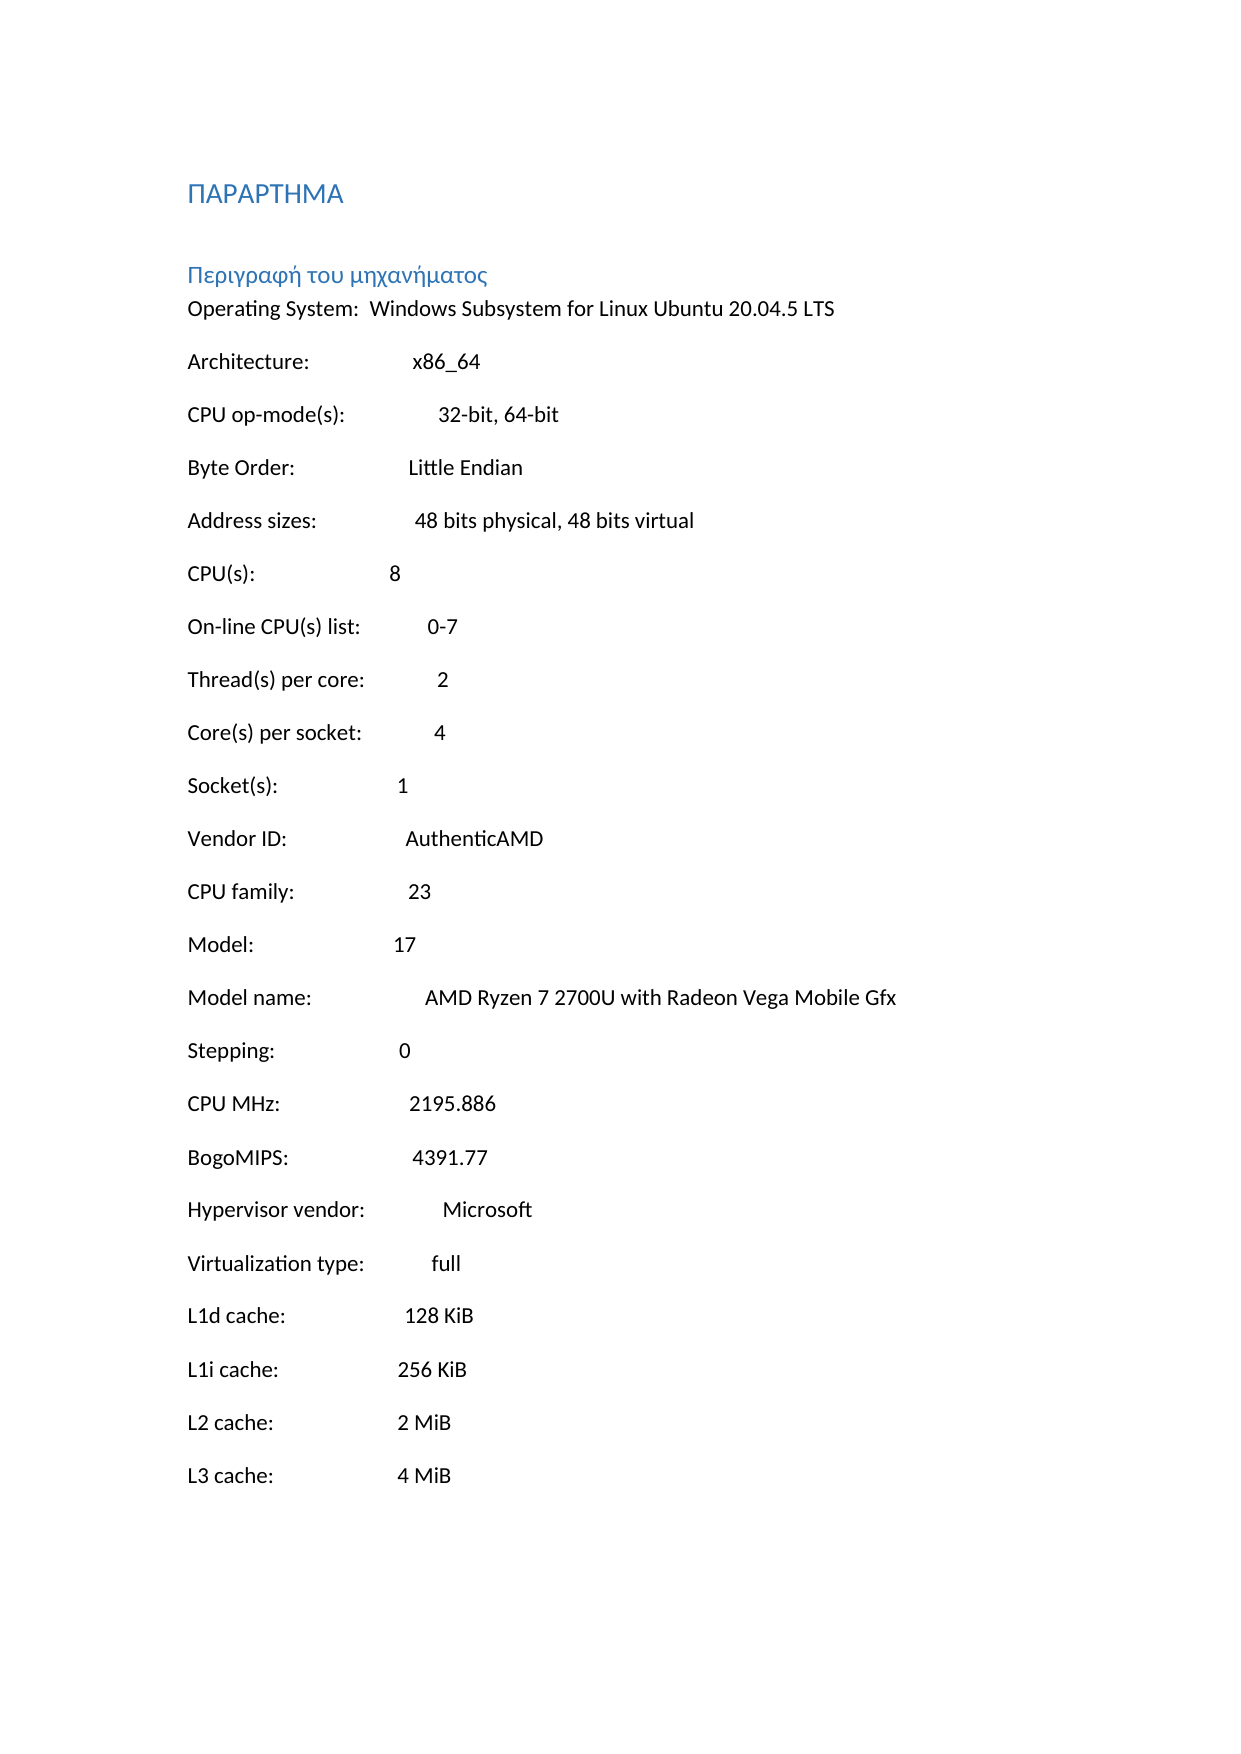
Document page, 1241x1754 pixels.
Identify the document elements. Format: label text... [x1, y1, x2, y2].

text CPU(s): 8 [187, 559, 1053, 587]
text Architecture: x86_64 [187, 347, 1053, 375]
text On-line CPU(s) list: 0-7 [187, 612, 1053, 640]
text Byte Order: Little Endian [187, 453, 1053, 481]
text L1d cache: 128 KiB [187, 1302, 1053, 1330]
text Model: 17 [187, 931, 1053, 958]
text Core(s) per socket: 4 [187, 718, 1053, 746]
text Vendor ID: AuthenticAMD [187, 824, 1053, 852]
subtitle Περιγραφή του μηχανήματος [187, 259, 1053, 290]
text Socket(s): 1 [187, 771, 1053, 799]
text L1i cache: 256 KiB [187, 1355, 1053, 1383]
text CPU op-mode(s): 32-bit, 64-bit [187, 400, 1053, 428]
text BogoMIPS: 4391.77 [187, 1143, 1053, 1171]
text Hypervisor vendor: Microsoft [187, 1196, 1053, 1224]
text Address sizes: 48 bits physical, 48 bits virtual [187, 506, 1053, 534]
text CPU MHz: 2195.886 [187, 1089, 1053, 1118]
text L3 cache: 4 MiB [187, 1461, 1053, 1489]
text CPU family: 23 [187, 877, 1053, 906]
text Thread(s) per core: 2 [187, 665, 1053, 693]
text Model name: AMD Ryzen 7 2700U with Radeon Vega Mobile Gfx [187, 983, 1053, 1012]
text Stepping: 0 [187, 1037, 1053, 1064]
subtitle ΠΑΡΑΡΤΗΜΑ [187, 175, 1053, 211]
text Virtualization type: full [187, 1249, 1053, 1277]
text Operating System: Windows Subsystem for Linux Ubuntu 20.04.5 LTS [187, 294, 1053, 322]
text L2 cache: 2 MiB [187, 1408, 1053, 1436]
